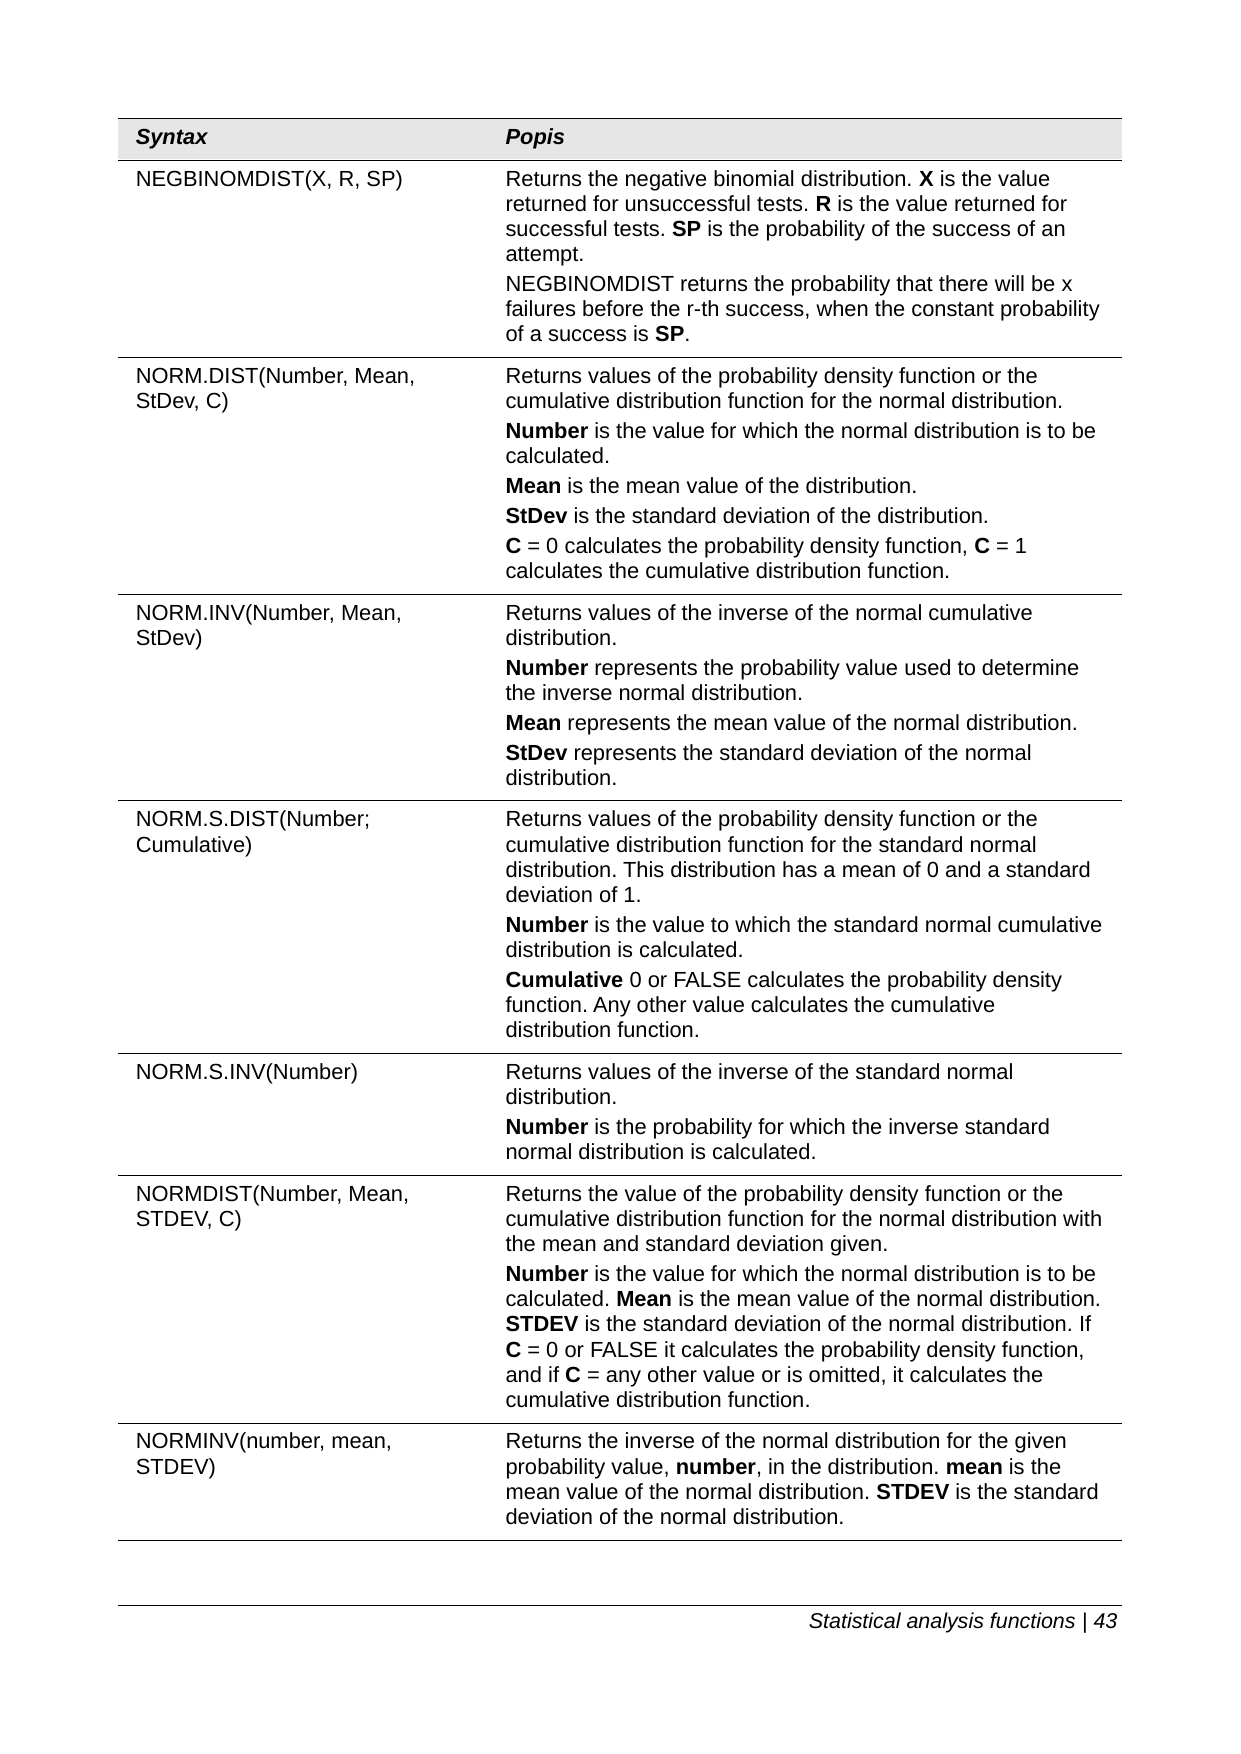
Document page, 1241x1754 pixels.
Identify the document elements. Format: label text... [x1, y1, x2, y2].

table_cell Returns the negative binomial distribution. X is the value returned for unsuccessful tests. R is the value returned for successful tests. SP is the probability of the success of an attempt. NEGBINOMDIST returns the probability that there will be x failures before the r-th success, when the constant probability of a success is SP. [488, 161, 1122, 357]
table_cell NORMDIST(Number, Mean, STDEV, C) [118, 1176, 488, 1422]
table_cell Returns values of the inverse of the standard normal distribution. Number is the probability for which the inverse standard normal distribution is calculated. [488, 1054, 1122, 1175]
table_cell Returns values of the inverse of the normal cumulative distribution. Number represents the probability value used to determine the inverse normal distribution. Mean represents the mean value of the normal distribution. StDev represents the standard deviation of the normal distribution. [488, 595, 1122, 800]
table_cell NORMINV(number, mean, STDEV) [118, 1424, 488, 1539]
table_cell Returns values of the probability density function or the cumulative distribution function for the normal distribution. Number is the value for which the normal distribution is to be calculated. Mean is the mean value of the distribution. StDev is the standard deviation of the distribution. C = 0 calculates the probability density function, C = 1 calculates the cumulative distribution function. [488, 358, 1122, 594]
table_header Popis [488, 119, 1122, 159]
table_cell NORM.DIST(Number, Mean, StDev, C) [118, 358, 488, 594]
table_cell Returns the value of the probability density function or the cumulative distribution function for the normal distribution with the mean and standard deviation given. Number is the value for which the normal distribution is to be calculated. Mean is the mean value of the normal distribution. STDEV is the standard deviation of the normal distribution. If C = 0 or FALSE it calculates the probability density function, and if C = any other value or is omitted, it calculates the cumulative distribution function. [488, 1176, 1122, 1422]
table_header Syntax [118, 119, 488, 159]
table_cell NORM.INV(Number, Mean, StDev) [118, 595, 488, 800]
table_cell NORM.S.INV(Number) [118, 1054, 488, 1175]
table_cell Returns the inverse of the normal distribution for the given probability value, number, in the distribution. mean is the mean value of the normal distribution. STDEV is the standard deviation of the normal distribution. [488, 1424, 1122, 1539]
table_cell Returns values of the probability density function or the cumulative distribution function for the standard normal distribution. This distribution has a mean of 0 and a standard deviation of 1. Number is the value to which the standard normal cumulative distribution is calculated. Cumulative 0 or FALSE calculates the probability density function. Any other value calculates the cumulative distribution function. [488, 801, 1122, 1053]
table_cell NORM.S.DIST(Number; Cumulative) [118, 801, 488, 1053]
table_cell NEGBINOMDIST(X, R, SP) [118, 161, 488, 357]
